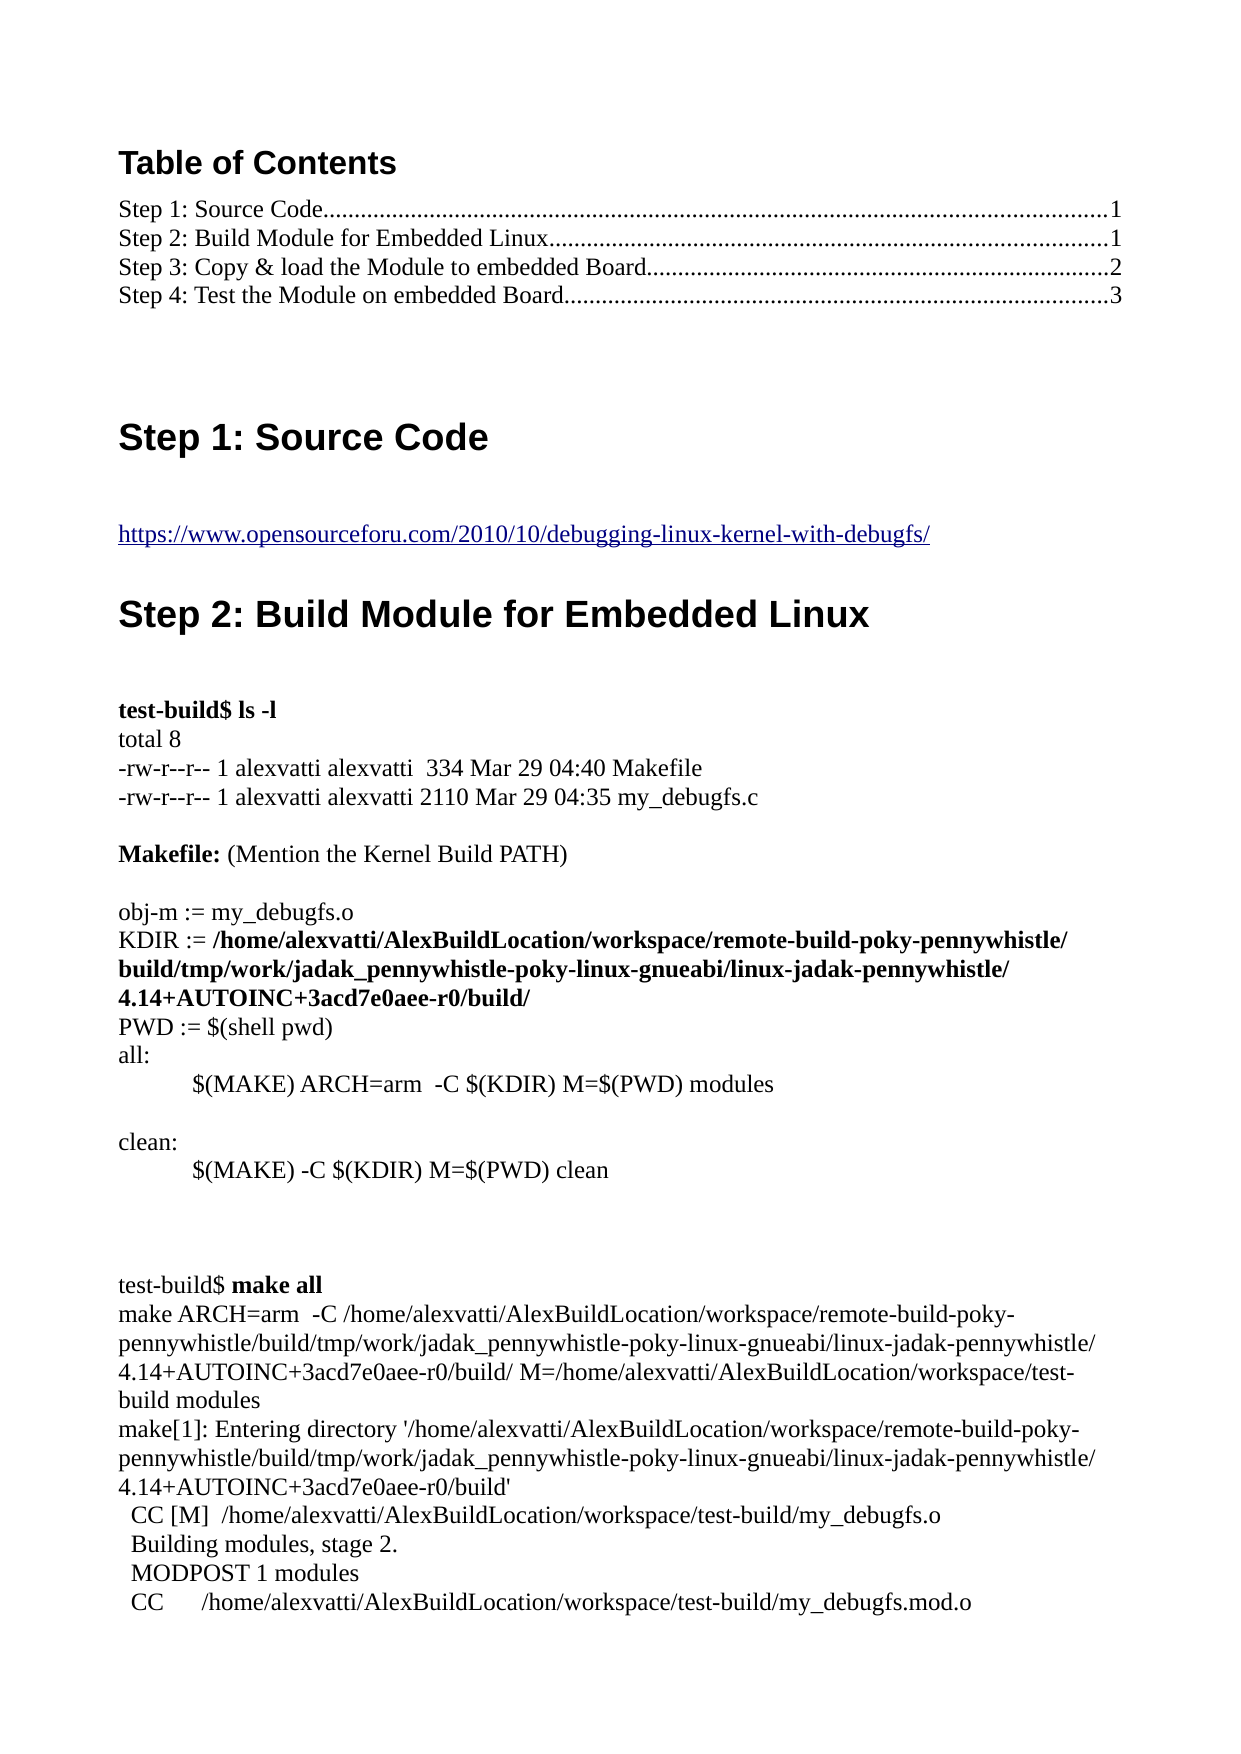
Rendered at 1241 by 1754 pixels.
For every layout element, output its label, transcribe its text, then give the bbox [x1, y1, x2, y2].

text MODPOST 1 modules [118, 1558, 1122, 1587]
text Step 1: Source Code 1 [118, 194, 1122, 223]
text Makefile: (Mention the Kernel Build PATH) [118, 839, 1122, 868]
text test-build$ ls -l [118, 695, 1122, 724]
subtitle Step 2: Build Module for Embedded Linux [118, 592, 1122, 635]
subtitle Table of Contents [118, 143, 1122, 182]
text https://www.opensourceforu.com/2010/10/debugging-linux-kernel-with-debugfs/ [118, 519, 1122, 548]
text make ARCH=arm -C /home/alexvatti/AlexBuildLocation/workspace/remote-build-poky-pennywhistle/build/tmp/work/jadak_pennywhistle-poky-linux-gnueabi/linux-jadak-pennywhistle/4.14+AUTOINC+3acd7e0aee-r0/build/ M=/home/alexvatti/AlexBuildLocation/workspace/test-build modules [118, 1299, 1122, 1414]
text CC [M] /home/alexvatti/AlexBuildLocation/workspace/test-build/my_debugfs.o [118, 1500, 1122, 1529]
text $(MAKE) ARCH=arm -C $(KDIR) M=$(PWD) modules [118, 1069, 1122, 1098]
text $(MAKE) -C $(KDIR) M=$(PWD) clean [118, 1155, 1122, 1184]
text KDIR := /home/alexvatti/AlexBuildLocation/workspace/remote-build-poky-pennywhistle/build/tmp/work/jadak_pennywhistle-poky-linux-gnueabi/linux-jadak-pennywhistle/4.14+AUTOINC+3acd7e0aee-r0/build/ [118, 925, 1122, 1012]
text test-build$ make all [118, 1270, 1122, 1299]
text Building modules, stage 2. [118, 1529, 1122, 1558]
text obj-m := my_debugfs.o [118, 897, 1122, 925]
text clean: [118, 1127, 1122, 1155]
subtitle Step 1: Source Code [118, 415, 1122, 459]
text Step 2: Build Module for Embedded Linux 1 [118, 223, 1122, 252]
text total 8 [118, 724, 1122, 753]
text Step 4: Test the Module on embedded Board 3 [118, 280, 1122, 309]
text all: [118, 1040, 1122, 1069]
text CC /home/alexvatti/AlexBuildLocation/workspace/test-build/my_debugfs.mod.o [118, 1587, 1122, 1615]
text -rw-r--r-- 1 alexvatti alexvatti 2110 Mar 29 04:35 my_debugfs.c [118, 782, 1122, 810]
text -rw-r--r-- 1 alexvatti alexvatti 334 Mar 29 04:40 Makefile [118, 753, 1122, 782]
text Step 3: Copy & load the Module to embedded Board 2 [118, 252, 1122, 280]
text PWD := $(shell pwd) [118, 1012, 1122, 1040]
text make[1]: Entering directory '/home/alexvatti/AlexBuildLocation/workspace/remote-build-poky-pennywhistle/build/tmp/work/jadak_pennywhistle-poky-linux-gnueabi/linux-jadak-pennywhistle/4.14+AUTOINC+3acd7e0aee-r0/build' [118, 1414, 1122, 1500]
